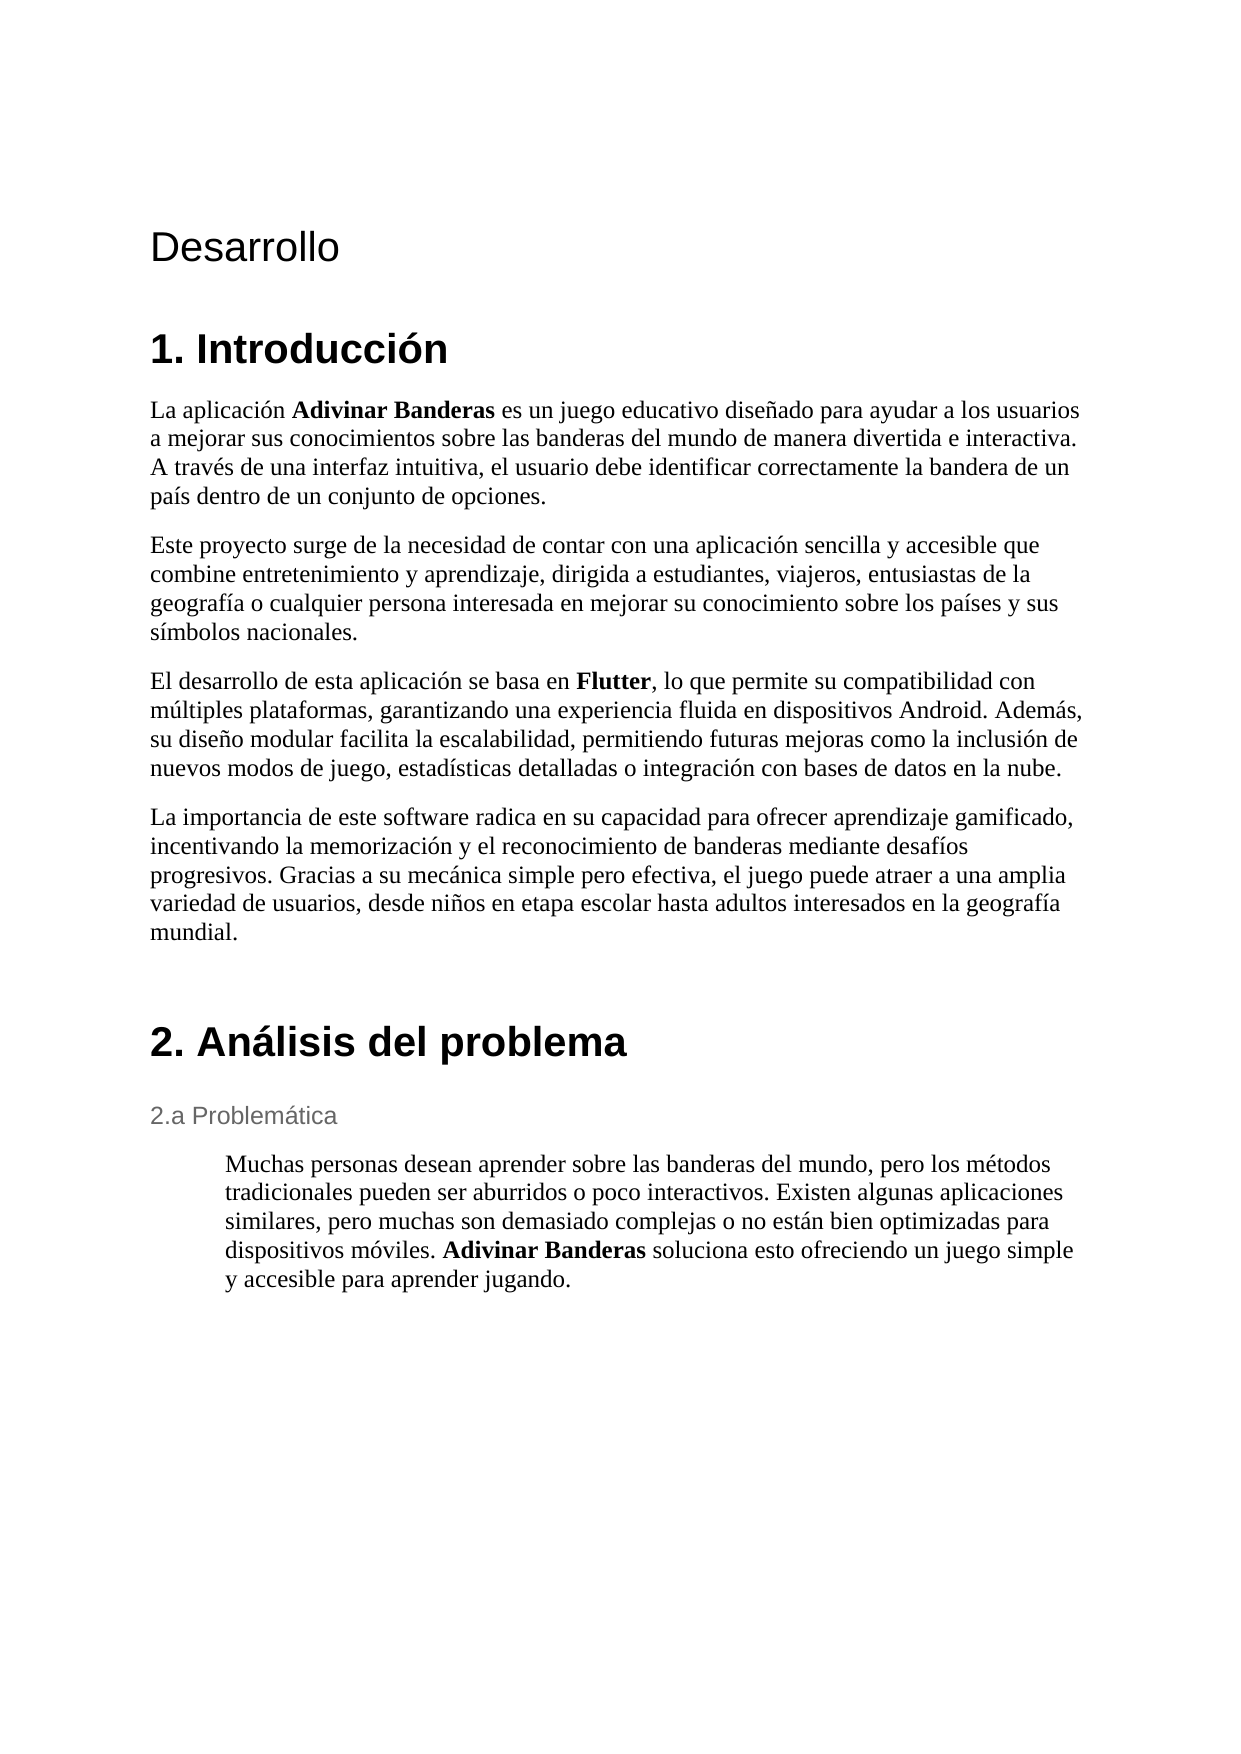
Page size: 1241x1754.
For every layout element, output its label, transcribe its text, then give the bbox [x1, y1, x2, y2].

text 2. Análisis del problema [150, 1017, 1090, 1065]
text La aplicación Adivinar Banderas es un juego educativo diseñado para ayudar a los usuarios a mejorar sus conocimientos sobre las banderas del mundo de manera divertida e interactiva. A través de una interfaz intuitiva, el usuario debe identificar correctamente la bandera de un país dentro de un conjunto de opciones. [150, 395, 1090, 510]
text Muchas personas desean aprender sobre las banderas del mundo, pero los métodos tradicionales pueden ser aburridos o poco interactivos. Existen algunas aplicaciones similares, pero muchas son demasiado complejas o no están bien optimizadas para dispositivos móviles. Adivinar Banderas soluciona esto ofreciendo un juego simple y accesible para aprender jugando. [225, 1149, 1090, 1292]
subtitle 2.a Problemática [150, 1101, 1090, 1130]
subtitle Desarrollo [150, 222, 1090, 270]
text El desarrollo de esta aplicación se basa en Flutter, lo que permite su compatibilidad con múltiples plataformas, garantizando una experiencia fluida en dispositivos Android. Además, su diseño modular facilita la escalabilidad, permitiendo futuras mejoras como la inclusión de nuevos modos de juego, estadísticas detalladas o integración con bases de datos en la nube. [150, 666, 1090, 781]
subtitle 1. Introducción [150, 324, 1090, 372]
text Este proyecto surge de la necesidad de contar con una aplicación sencilla y accesible que combine entretenimiento y aprendizaje, dirigida a estudiantes, viajeros, entusiastas de la geografía o cualquier persona interesada en mejorar su conocimiento sobre los países y sus símbolos nacionales. [150, 531, 1090, 646]
text La importancia de este software radica en su capacidad para ofrecer aprendizaje gamificado, incentivando la memorización y el reconocimiento de banderas mediante desafíos progresivos. Gracias a su mecánica simple pero efectiva, el juego puede atraer a una amplia variedad de usuarios, desde niños en etapa escolar hasta adultos interesados en la geografía mundial. [150, 802, 1090, 946]
